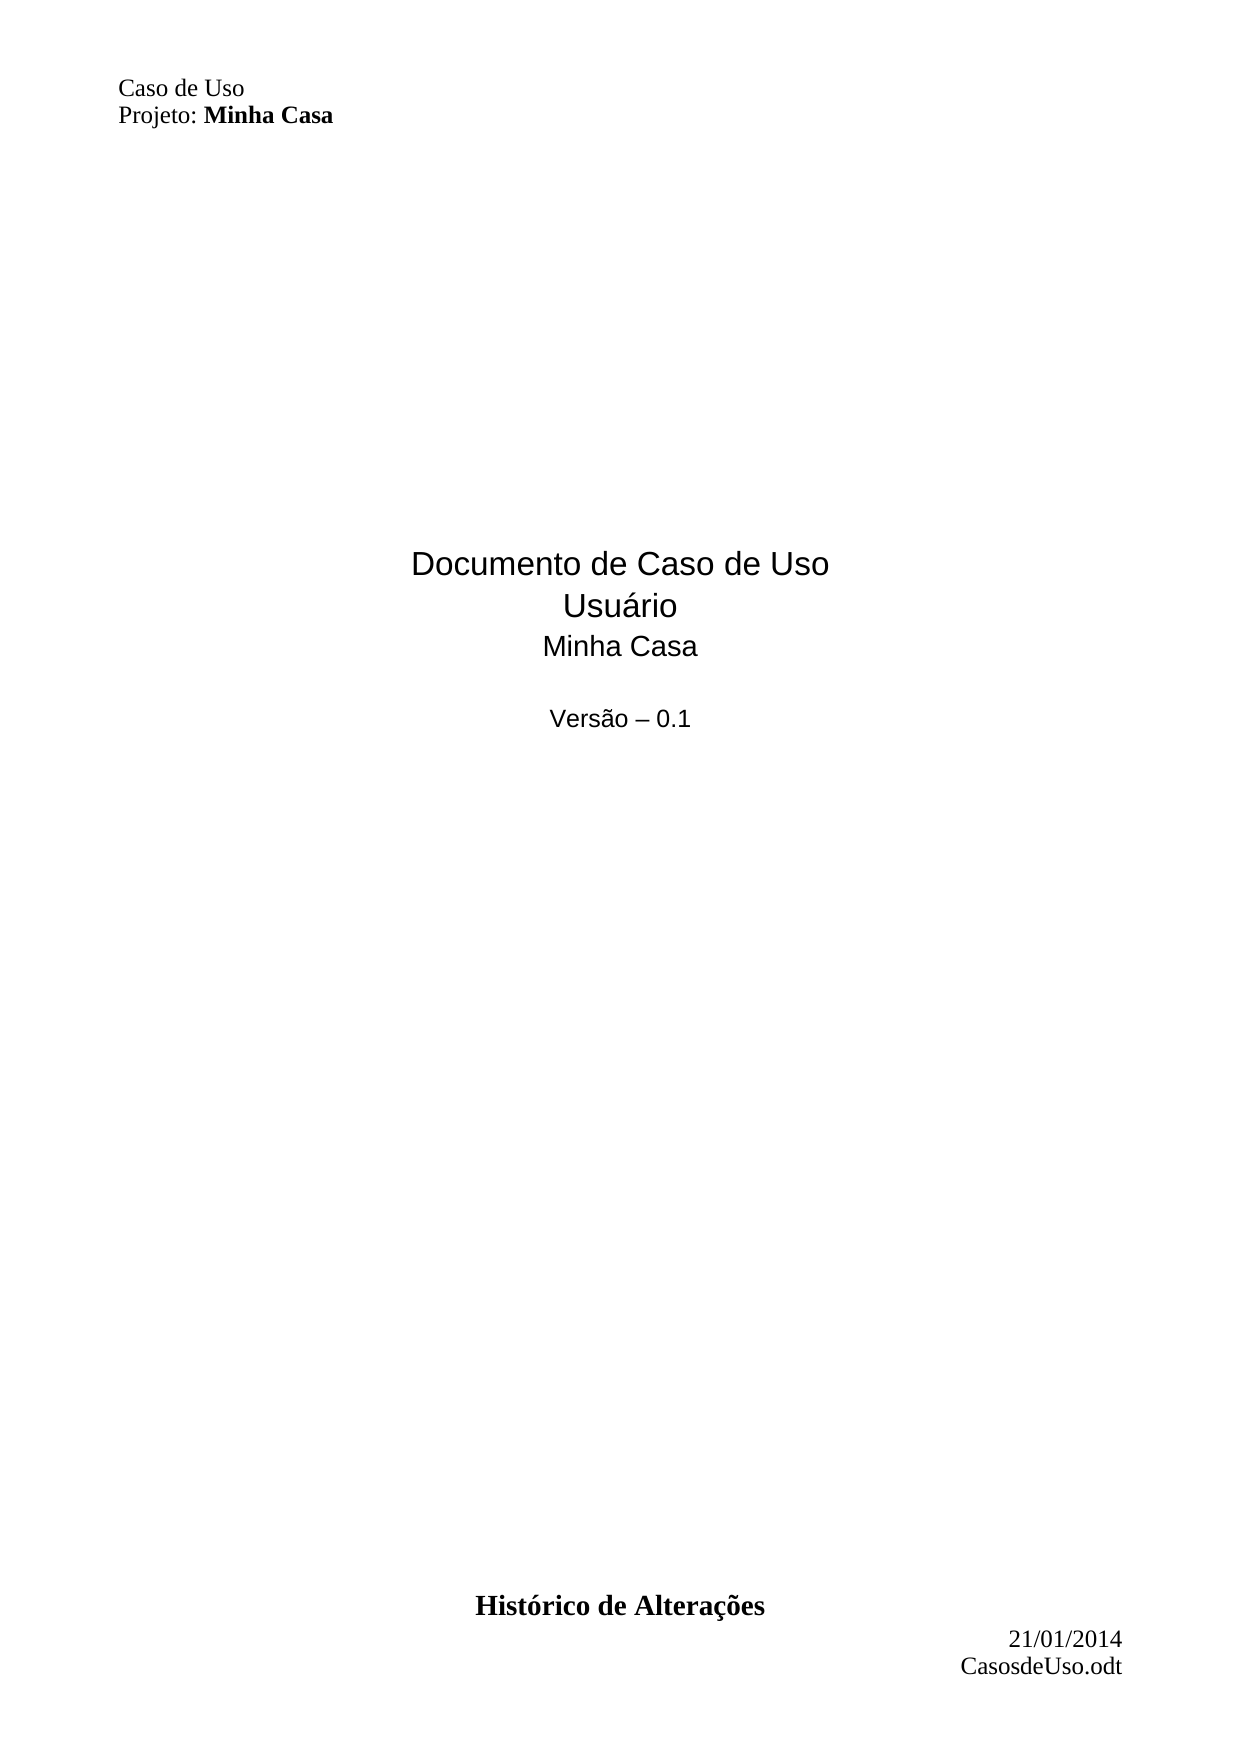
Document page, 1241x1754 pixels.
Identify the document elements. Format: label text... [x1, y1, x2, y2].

text Histórico de Alterações [118, 1590, 1122, 1622]
text Documento de Caso de Uso [118, 545, 1122, 582]
text Minha Casa [118, 630, 1122, 663]
text Usuário [118, 588, 1122, 625]
text Versão – 0.1 [118, 705, 1122, 733]
